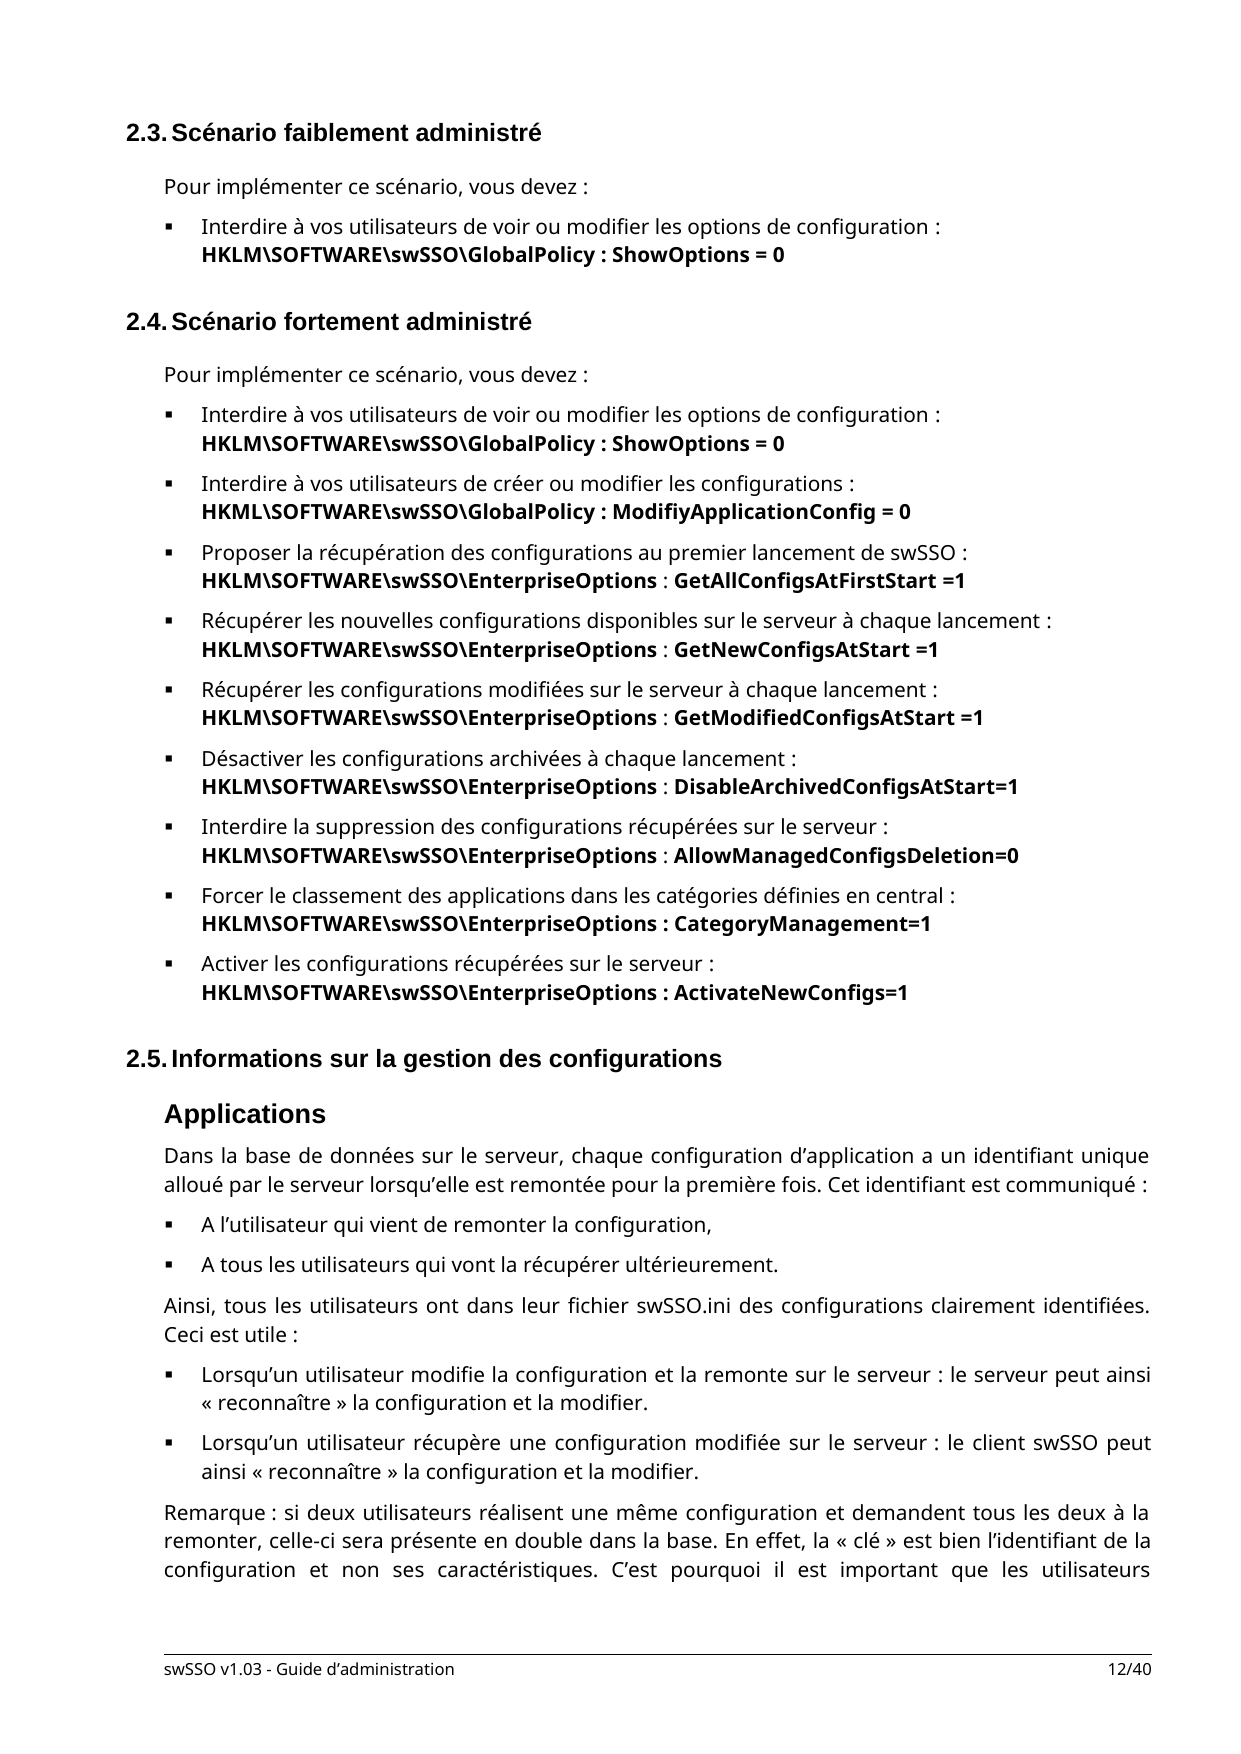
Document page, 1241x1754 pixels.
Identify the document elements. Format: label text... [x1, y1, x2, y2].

text HKLM\SOFTWARE\swSSO\EnterpriseOptions : DisableArchivedConfigsAtStart=1 [201, 772, 1152, 801]
text Dans la base de données sur le serveur, chaque configuration d’application a un identifiant unique alloué par le serveur lorsqu’elle est remontée pour la première fois. Cet identifiant est communiqué : [164, 1141, 1152, 1198]
list Désactiver les configurations archivées à chaque lancement : [164, 744, 1152, 772]
text HKLM\SOFTWARE\swSSO\EnterpriseOptions : GetAllConfigsAtFirstStart =1 [201, 566, 1152, 594]
list Proposer la récupération des configurations au premier lancement de swSSO : [164, 538, 1152, 566]
list A l’utilisateur qui vient de remonter la configuration, [164, 1210, 1152, 1238]
text HKLM\SOFTWARE\swSSO\EnterpriseOptions : GetNewConfigsAtStart =1 [201, 635, 1152, 663]
list Activer les configurations récupérées sur le serveur : [164, 949, 1152, 978]
subtitle Scénario fortement administré [126, 306, 1152, 335]
list Interdire la suppression des configurations récupérées sur le serveur : [164, 812, 1152, 841]
text HKLM\SOFTWARE\swSSO\GlobalPolicy : ShowOptions = 0 [201, 429, 1152, 457]
text Pour implémenter ce scénario, vous devez : [164, 172, 1152, 200]
subtitle Informations sur la gestion des configurations [126, 1044, 1152, 1073]
list Lorsqu’un utilisateur modifie la configuration et la remonte sur le serveur : le serveur peut ainsi « reconnaître » la configuration et la modifier. [164, 1360, 1152, 1417]
list Interdire à vos utilisateurs de voir ou modifier les options de configuration : [164, 400, 1152, 429]
text HKLM\SOFTWARE\swSSO\GlobalPolicy : ShowOptions = 0 [201, 241, 1152, 269]
text Remarque : si deux utilisateurs réalisent une même configuration et demandent tous les deux à la remonter, celle-ci sera présente en double dans la base. En effet, la « clé » est bien l’identifiant de la configuration et non ses caractéristiques. C’est pourquoi il est important que les utilisateurs [164, 1498, 1152, 1583]
subtitle Applications [164, 1098, 1152, 1129]
text HKLM\SOFTWARE\swSSO\EnterpriseOptions : CategoryManagement=1 [201, 909, 1152, 938]
list Récupérer les nouvelles configurations disponibles sur le serveur à chaque lancement : [164, 606, 1152, 635]
subtitle Scénario faiblement administré [126, 118, 1152, 147]
text HKLM\SOFTWARE\swSSO\EnterpriseOptions : AllowManagedConfigsDeletion=0 [201, 841, 1152, 869]
list Interdire à vos utilisateurs de créer ou modifier les configurations : [164, 469, 1152, 497]
list A tous les utilisateurs qui vont la récupérer ultérieurement. [164, 1250, 1152, 1279]
text Ainsi, tous les utilisateurs ont dans leur fichier swSSO.ini des configurations clairement identifiées. Ceci est utile : [164, 1291, 1152, 1348]
text Pour implémenter ce scénario, vous devez : [164, 360, 1152, 389]
list Interdire à vos utilisateurs de voir ou modifier les options de configuration : [164, 212, 1152, 241]
text HKLM\SOFTWARE\swSSO\EnterpriseOptions : ActivateNewConfigs=1 [201, 978, 1152, 1006]
list Lorsqu’un utilisateur récupère une configuration modifiée sur le serveur : le client swSSO peut ainsi « reconnaître » la configuration et la modifier. [164, 1428, 1152, 1485]
text HKML\SOFTWARE\swSSO\GlobalPolicy : ModifiyApplicationConfig = 0 [201, 497, 1152, 526]
list Forcer le classement des applications dans les catégories définies en central : [164, 881, 1152, 909]
text HKLM\SOFTWARE\swSSO\EnterpriseOptions : GetModifiedConfigsAtStart =1 [201, 703, 1152, 732]
list Récupérer les configurations modifiées sur le serveur à chaque lancement : [164, 675, 1152, 703]
